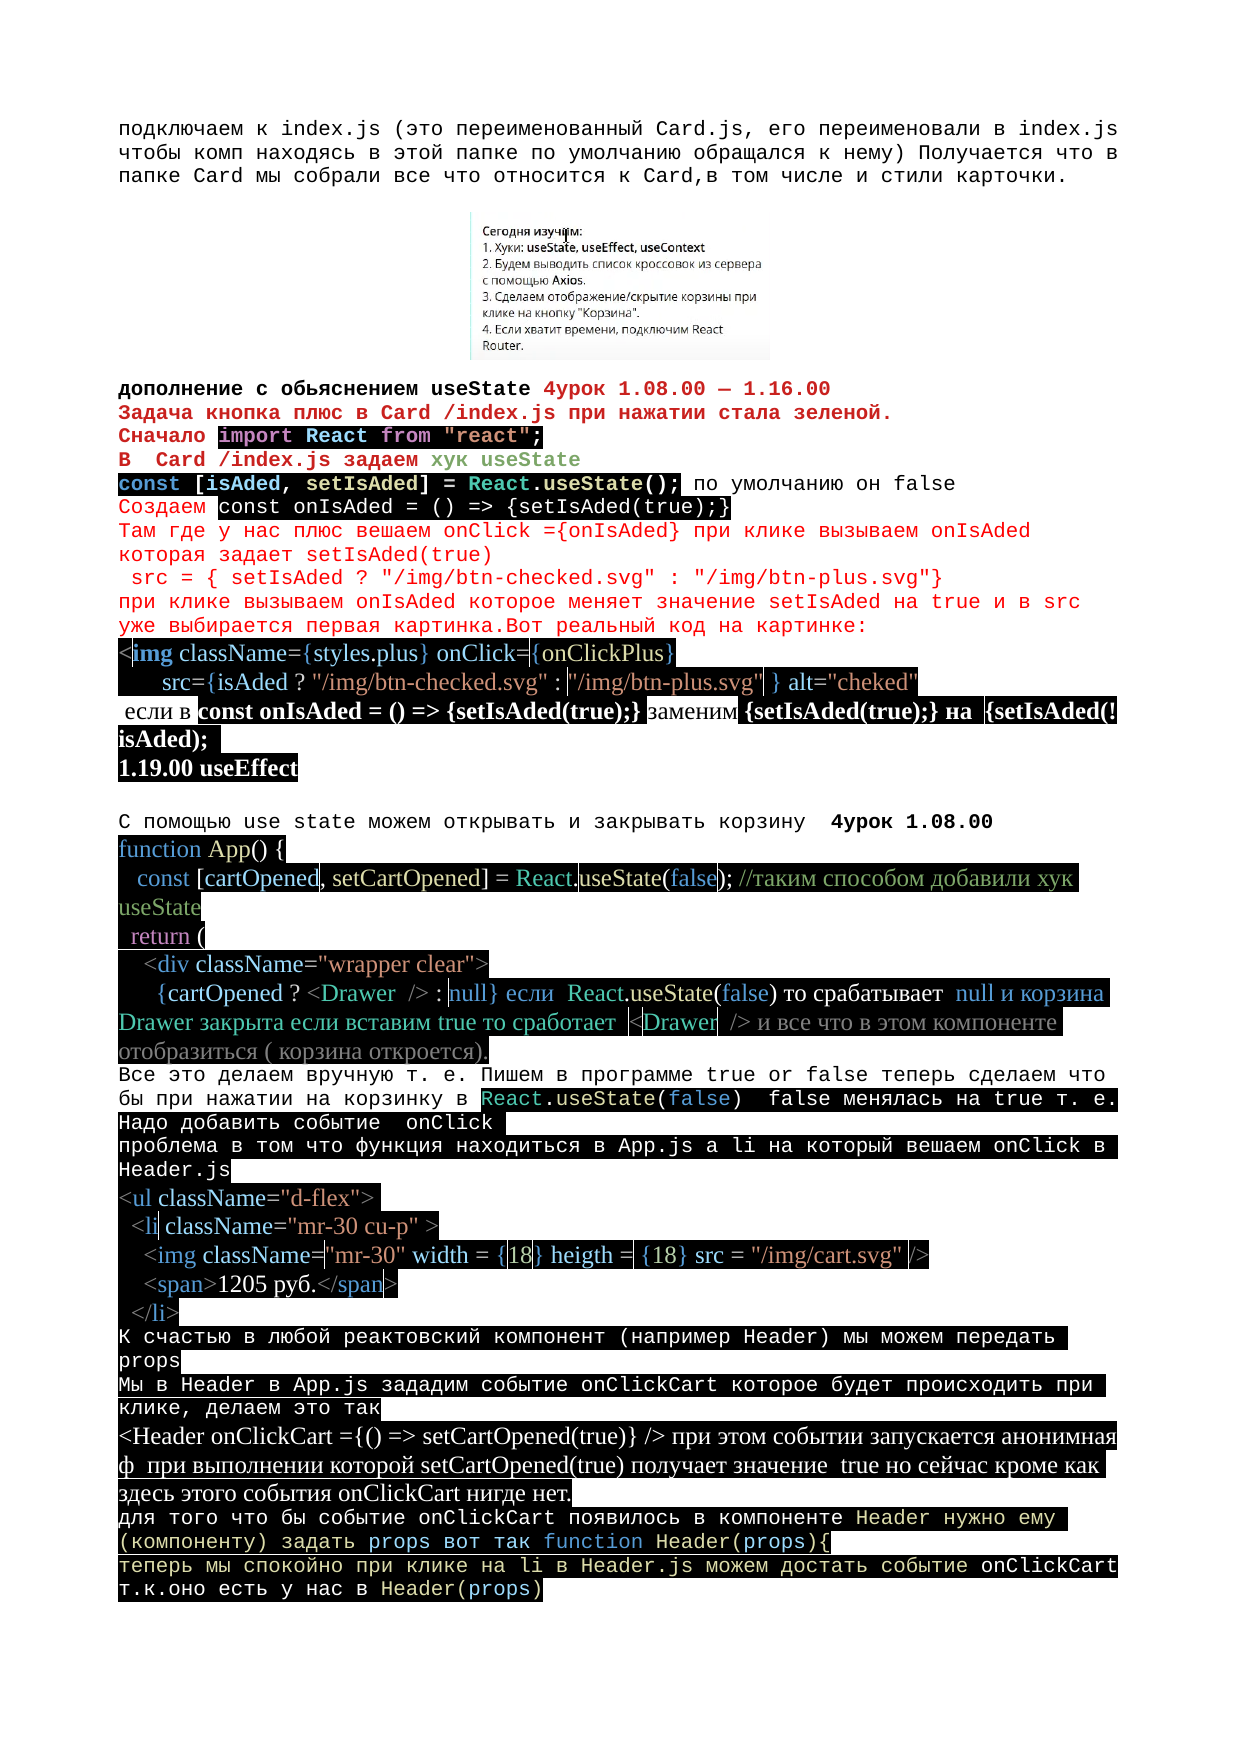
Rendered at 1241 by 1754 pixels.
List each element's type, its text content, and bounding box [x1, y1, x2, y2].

text {cartOpened ? <Drawer /> : null} если React.useState(false) то срабатывает null и корзина Drawer закрыта если вставим true то сработает <Drawer /> и все что в этом компоненте отобразиться ( корзина откроется). [118, 978, 1122, 1064]
text при клике вызываем onIsAded которое меняет значение setIsAded на true и в src уже выбирается первая картинка.Вот реальный код на картинке: [118, 591, 1122, 638]
text const [isAded, setIsAded] = React.useState(); по умолчанию он false [118, 473, 1122, 496]
text К счастью в любой реактовский компонент (например Header) мы можем передать props [118, 1326, 1122, 1374]
text Там где у нас плюс вешаем onClick ={onIsAded} при клике вызываем onIsAded которая задает setIsAded(true) [118, 520, 1122, 567]
text С помощью use state можем открывать и закрывать корзину 4урок 1.08.00 [118, 811, 1122, 834]
text <div className="wrapper clear"> [118, 949, 1122, 978]
text если в const onIsAded = () => {setIsAded(true);} заменим {setIsAded(true);} на {setIsAded(!isAded); [118, 696, 1122, 753]
text Создаем const onIsAded = () => {setIsAded(true);} [118, 496, 1122, 520]
text Задача кнопка плюс в Card /index.js при нажатии стала зеленой. [118, 402, 1122, 426]
text return ( [118, 921, 1122, 949]
text function App() { [118, 834, 1122, 863]
text Сначало import React from "react"; [118, 426, 1122, 449]
text проблема в том что функция находиться в App.js а li на который вешаем onClick в Header.js [118, 1135, 1122, 1183]
text <img className={styles.plus} onClick={onClickPlus} [118, 638, 1122, 667]
text src = { setIsAded ? "/img/btn-checked.svg" : "/img/btn-plus.svg"} [118, 567, 1122, 591]
text теперь мы спокойно при клике на li в Header.js можем достать событие onClickCart т.к.оно есть у нас в Header(props) [118, 1554, 1122, 1602]
text </li> [118, 1298, 1122, 1326]
text Все это делаем вручную т. е. Пишем в программе true or false теперь cделаем что бы при нажатии на корзинку в React.useState(false) false менялась на true т. е. Надо добавить событие onClick [118, 1064, 1122, 1135]
text 1.19.00 useEffect [118, 753, 1122, 782]
text <img className="mr-30" width = {18} heigth = {18} src = "/img/cart.svg" /> [118, 1240, 1122, 1269]
text src={isAded ? "/img/btn-checked.svg" : "/img/btn-plus.svg" } alt="cheked" [118, 667, 1122, 696]
text <ul className="d-flex"> [118, 1183, 1122, 1211]
text <Header onClickCart ={() => setCartOpened(true)} /> при этом событии запускается анонимная ф при выполнении которой setCartOpened(true) получает значение true но сейчас кроме как здесь этого события onClickCart нигде нет. [118, 1421, 1122, 1507]
text для того что бы событие onClickCart появилось в компоненте Header нужно ему (компоненту) задать props вот так function Header(props){ [118, 1507, 1122, 1554]
text дополнение с обьяснением useState 4урок 1.08.00 — 1.16.00 [118, 378, 1122, 402]
text Мы в Headеr в App.js зададим событие onClickCart которое будет происходить при клике, делаем это так [118, 1374, 1122, 1421]
text <li className="mr-30 cu-p" > [118, 1211, 1122, 1240]
picture [470, 212, 770, 360]
text <span>1205 руб.</span> [118, 1269, 1122, 1298]
text const [cartOpened, setCartOpened] = React.useState(false); //таким способом добавили хук useState [118, 863, 1122, 921]
text подключаем к index.js (это переименованный Card.js, его переименовали в index.js чтобы комп находясь в этой папке по умолчанию обращался к нему) Получается что в папке Card мы собрали все что относится к Card,в том числе и стили карточки. [118, 118, 1122, 189]
text В Card /index.js задаем хук useState [118, 449, 1122, 473]
